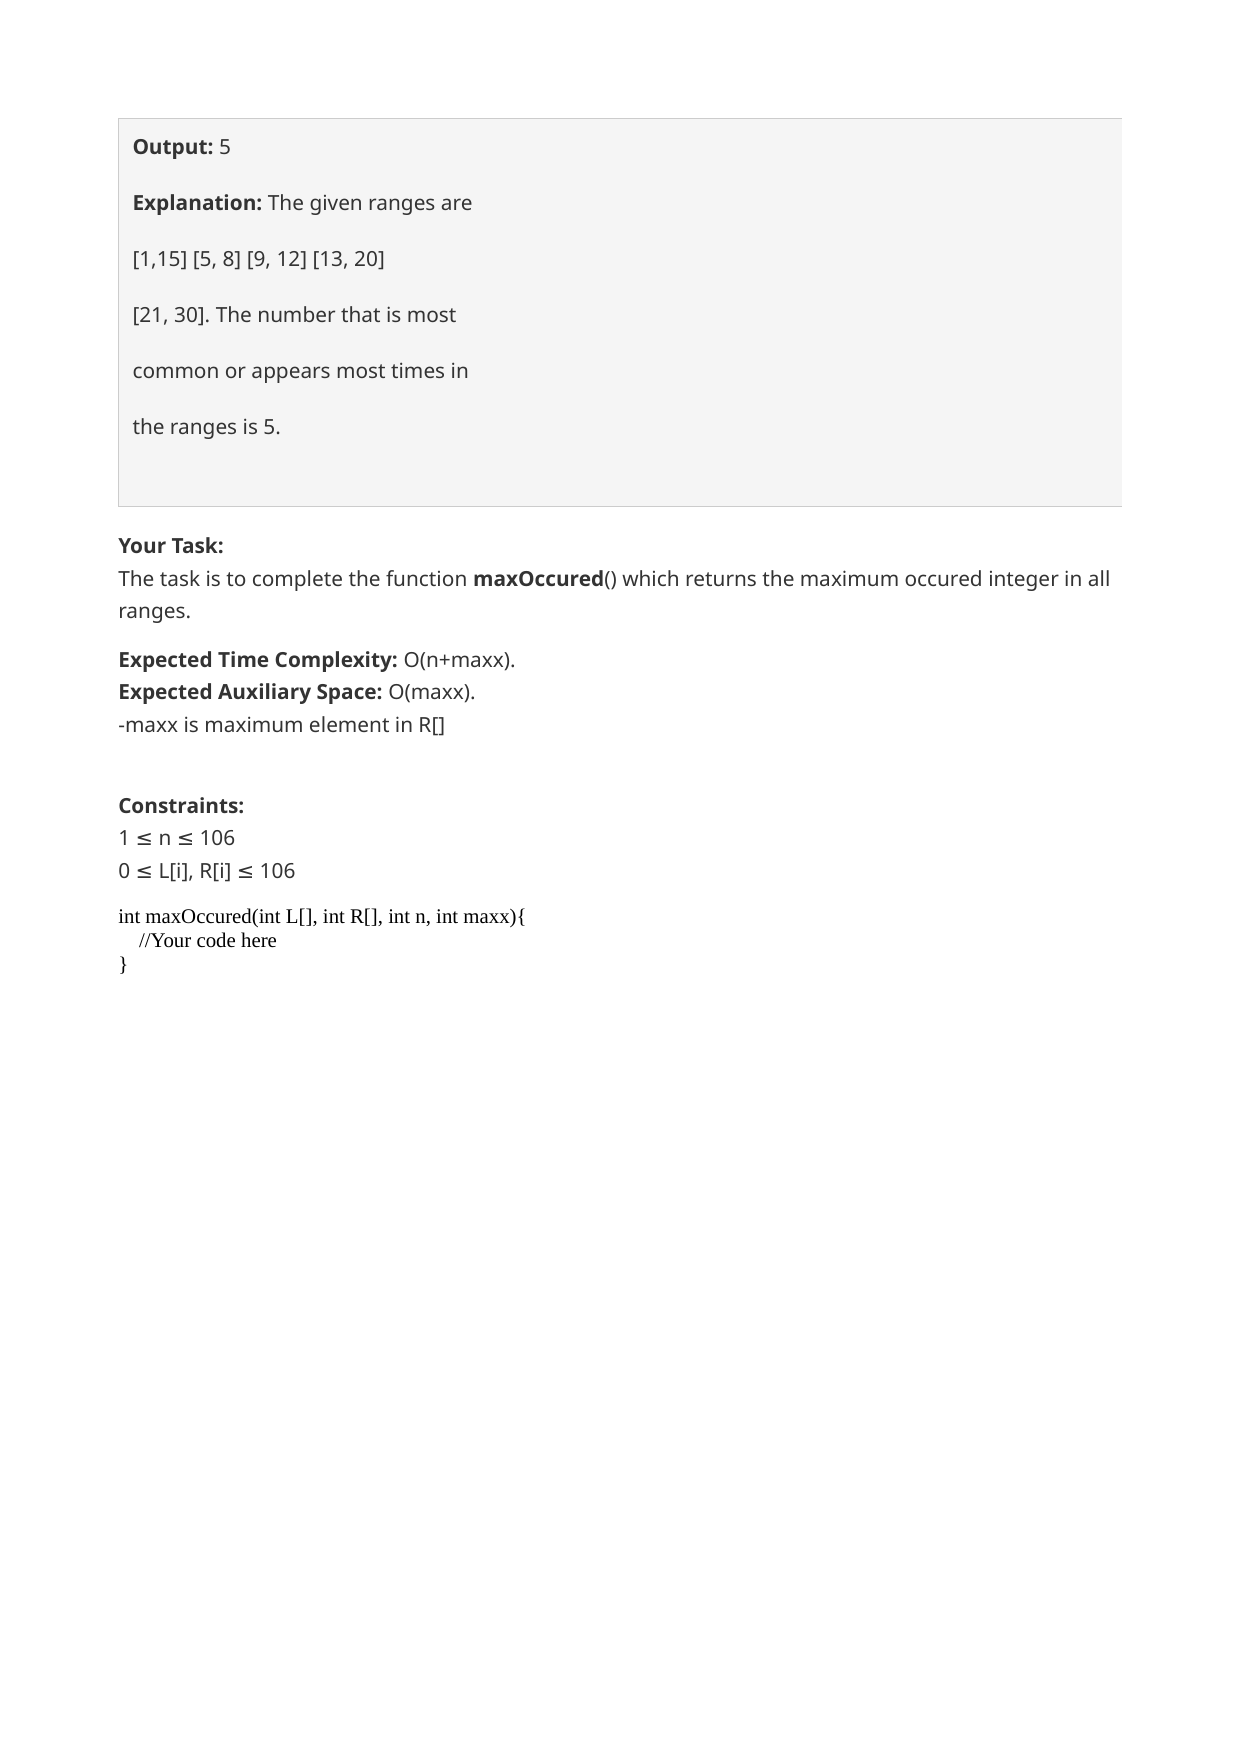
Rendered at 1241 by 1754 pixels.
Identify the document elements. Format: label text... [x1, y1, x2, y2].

text Your Task: The task is to complete the function maxOccured() which returns the maximum occured integer in all ranges. [118, 531, 1122, 625]
text } [118, 952, 1122, 976]
text //Your code here [118, 928, 1122, 952]
text Output: 5 [119, 119, 1122, 161]
text the ranges is 5. [119, 398, 1122, 440]
text Explanation: The given ranges are [119, 174, 1122, 217]
text Expected Time Complexity: O(n+maxx). Expected Auxiliary Space: O(maxx). -maxx is maximum element in R[] [118, 645, 1122, 738]
text common or appears most times in [119, 342, 1122, 384]
text [1,15] [5, 8] [9, 12] [13, 20] [119, 230, 1122, 273]
text int maxOccured(int L[], int R[], int n, int maxx){ [118, 904, 1122, 928]
text Constraints: 1 ≤ n ≤ 106 0 ≤ L[i], R[i] ≤ 106 [118, 758, 1122, 884]
text [21, 30]. The number that is most [119, 286, 1122, 328]
